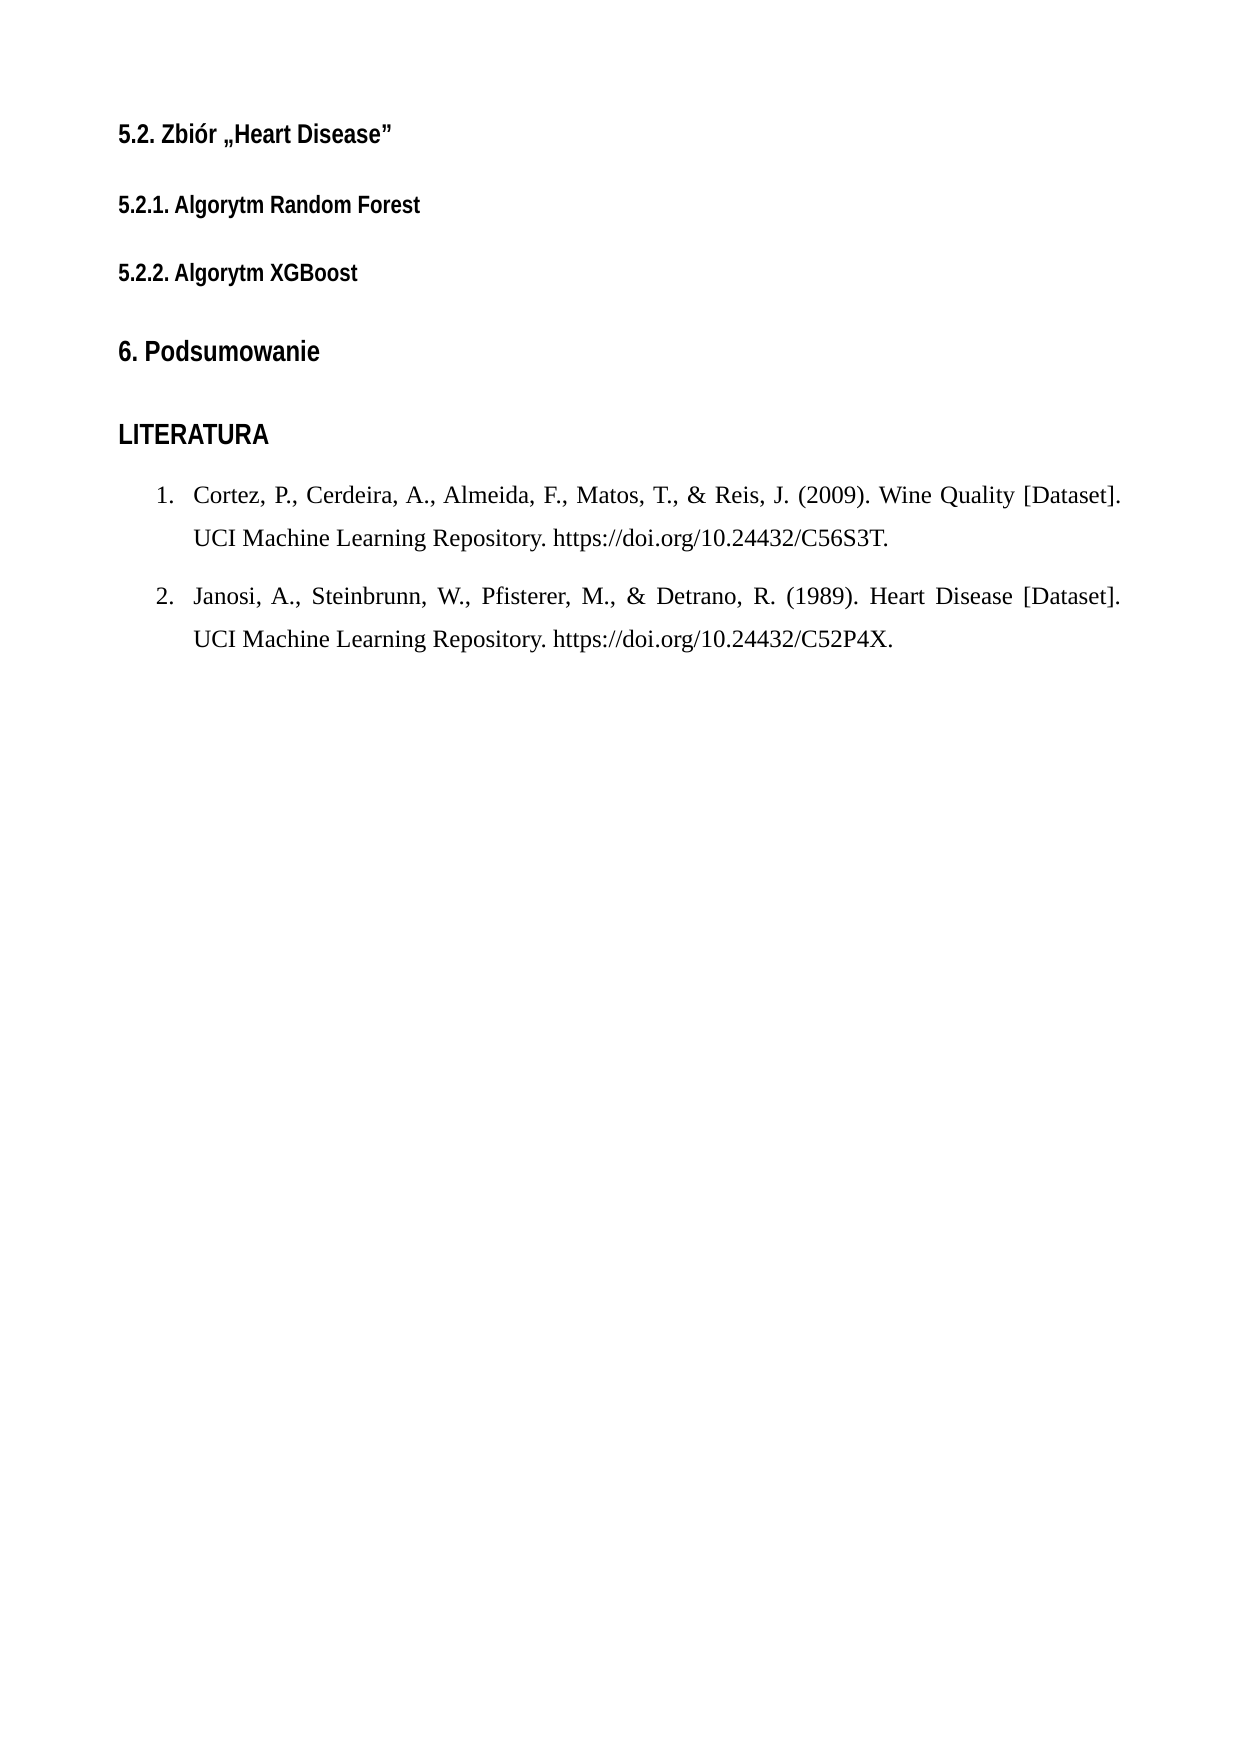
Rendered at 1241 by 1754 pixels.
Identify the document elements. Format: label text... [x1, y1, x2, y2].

subtitle 5.2. Zbiór „Heart Disease” [118, 118, 1122, 149]
list Cortez, P., Cerdeira, A., Almeida, F., Matos, T., & Reis, J. (2009). Wine Quality [Dataset]. UCI Machine Learning Repository. https://doi.org/10.24432/C56S3T. [156, 480, 1122, 552]
subtitle 5.2.1. Algorytm Random Forest [118, 190, 1122, 218]
list Janosi, A., Steinbrunn, W., Pfisterer, M., & Detrano, R. (1989). Heart Disease [Dataset]. UCI Machine Learning Repository. https://doi.org/10.24432/C52P4X. [156, 581, 1122, 653]
subtitle LITERATURA [118, 417, 1122, 451]
subtitle 6. Podsumowanie [118, 334, 1122, 367]
subtitle 5.2.2. Algorytm XGBoost [118, 258, 1122, 286]
